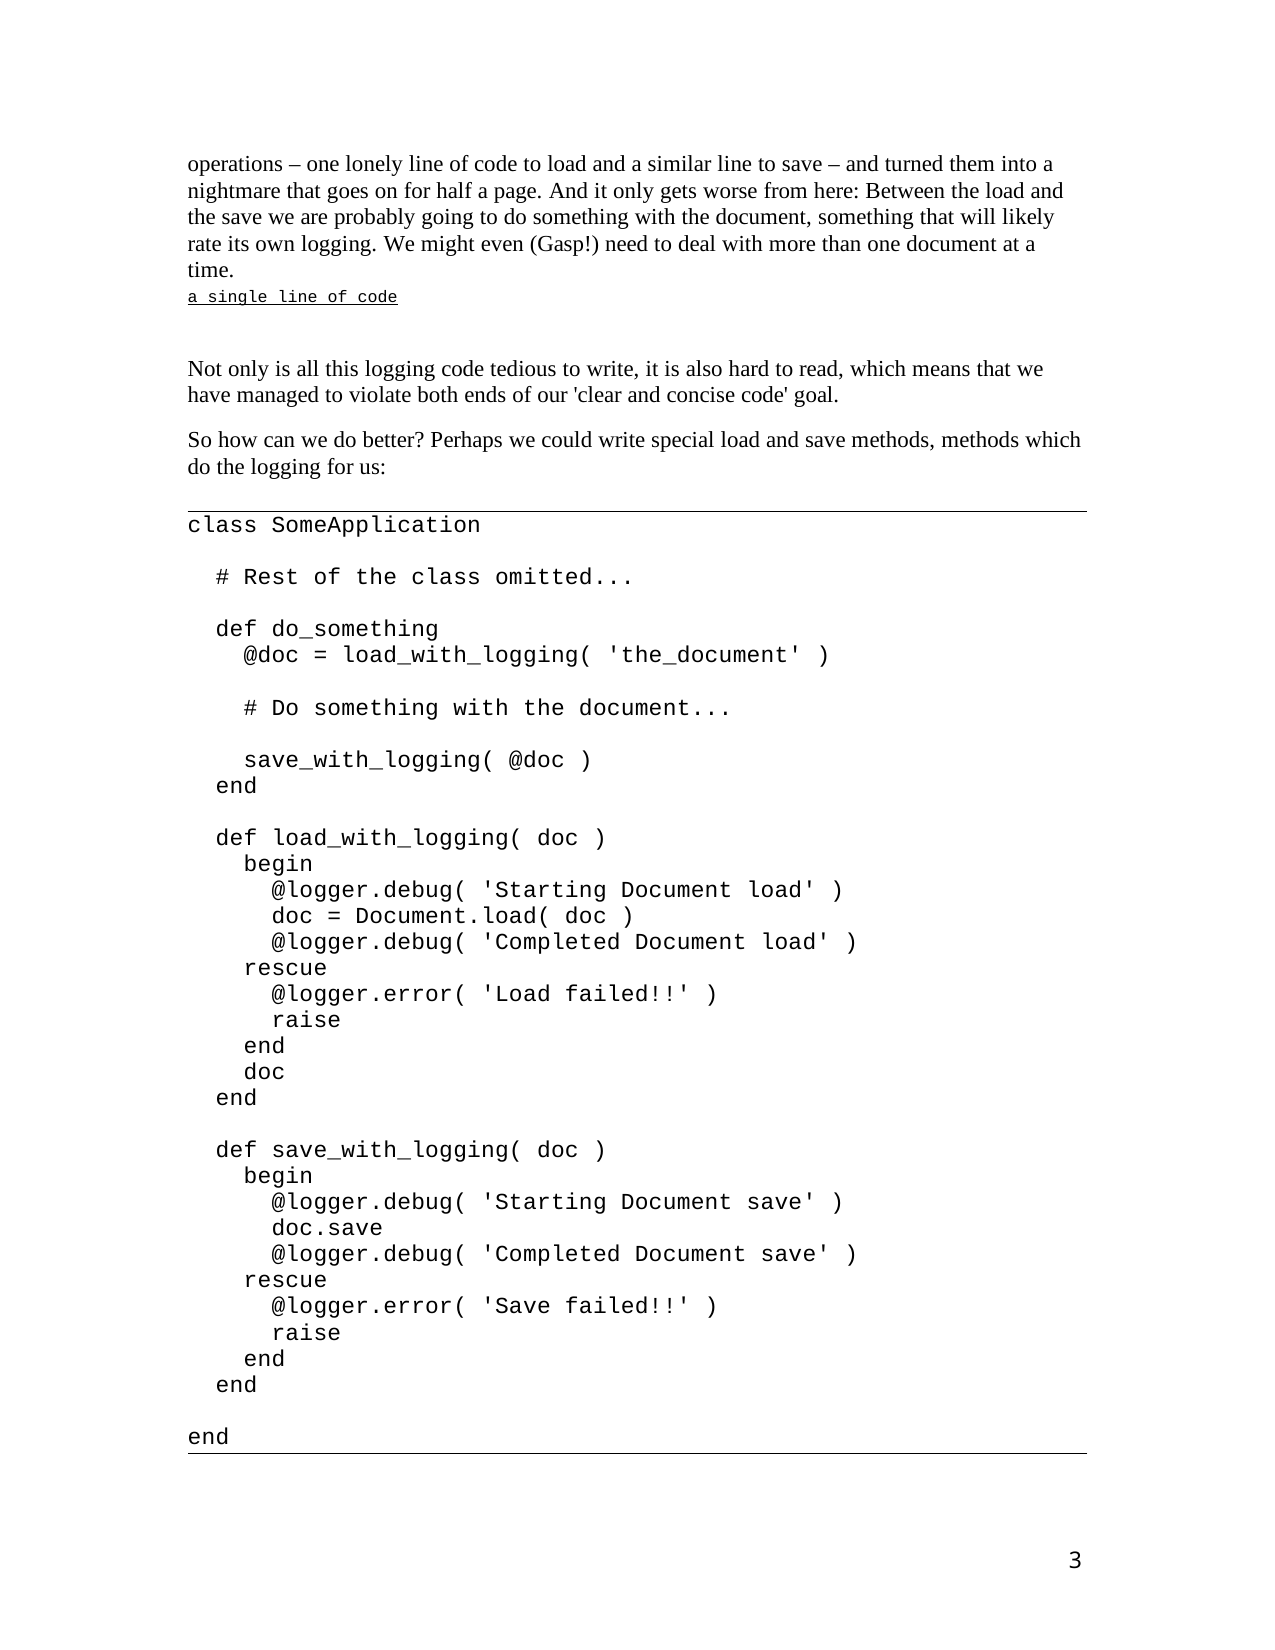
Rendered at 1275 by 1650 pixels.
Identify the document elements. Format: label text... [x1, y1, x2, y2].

text @logger.debug( 'Starting Document save' ) [187, 1191, 1087, 1217]
text save_with_logging( @doc ) [187, 748, 1087, 774]
text @logger.debug( 'Completed Document save' ) [187, 1243, 1087, 1269]
text def save_with_logging( doc ) [187, 1139, 1087, 1165]
text doc.save [187, 1217, 1087, 1243]
text end [187, 1425, 1087, 1454]
text rescue [187, 1269, 1087, 1295]
text Not only is all this logging code tedious to write, it is also hard to read, which means that we have managed to violate both ends of our 'clear and concise code' goal. [187, 354, 1087, 407]
text end [187, 1347, 1087, 1373]
text end [187, 1087, 1087, 1113]
text class SomeApplication [187, 512, 1087, 540]
text end [187, 774, 1087, 800]
text @logger.error( 'Save failed!!' ) [187, 1295, 1087, 1321]
text raise [187, 1008, 1087, 1034]
text # Rest of the class omitted... [187, 566, 1087, 592]
text @doc = load_with_logging( 'the_document' ) [187, 644, 1087, 670]
text a single line of code [187, 289, 1087, 308]
text So how can we do better? Perhaps we could write special load and save methods, methods which do the logging for us: [187, 426, 1087, 479]
text # Do something with the document... [187, 696, 1087, 722]
text doc = Document.load( doc ) [187, 904, 1087, 930]
text @logger.debug( 'Starting Document load' ) [187, 878, 1087, 904]
text rescue [187, 956, 1087, 982]
text @logger.error( 'Load failed!!' ) [187, 982, 1087, 1008]
text end [187, 1373, 1087, 1399]
text def load_with_logging( doc ) [187, 826, 1087, 852]
text @logger.debug( 'Completed Document load' ) [187, 930, 1087, 956]
text raise [187, 1321, 1087, 1347]
text begin [187, 1165, 1087, 1191]
text doc [187, 1061, 1087, 1087]
text operations – one lonely line of code to load and a similar line to save – and turned them into a nightmare that goes on for half a page. And it only gets worse from here: Between the load and the save we are probably going to do something with the document, something that will likely rate its own logging. We might even (Gasp!) need to deal with more than one document at a time. [187, 150, 1087, 283]
text begin [187, 852, 1087, 878]
text def do_something [187, 618, 1087, 644]
text end [187, 1034, 1087, 1061]
